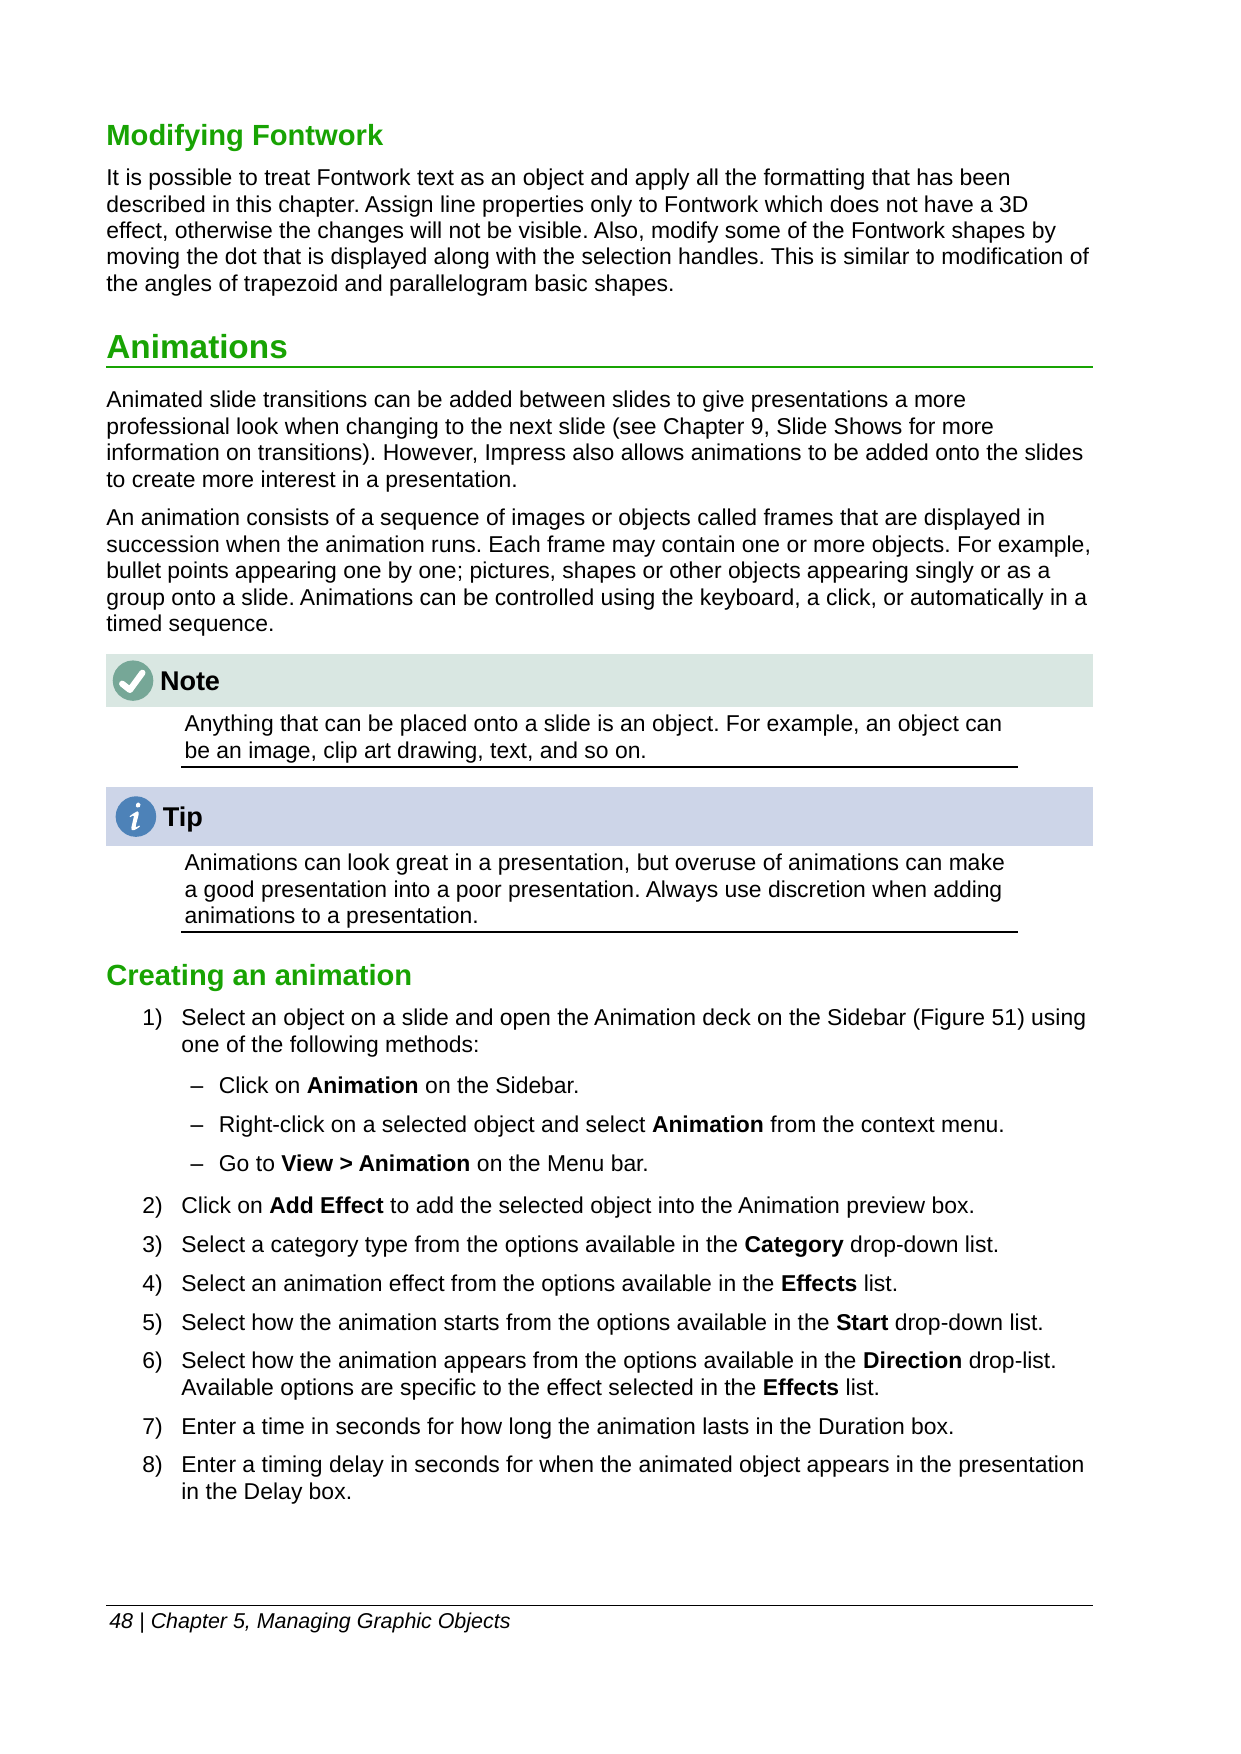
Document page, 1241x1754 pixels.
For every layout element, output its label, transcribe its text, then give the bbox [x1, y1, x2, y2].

list Click on Add Effect to add the selected object into the Animation preview box. [162, 1192, 1093, 1218]
subtitle Modifying Fontwork [106, 118, 1093, 152]
list Select an object on a slide and open the Animation deck on the Sidebar (Figure 51) using one of the following methods: [162, 1004, 1093, 1057]
list Go to View > Animation on the Menu bar. [187, 1147, 1093, 1179]
subtitle Creating an animation [106, 958, 1093, 992]
list Select a category type from the options available in the Category drop-down list. [162, 1231, 1093, 1257]
text It is possible to treat Fontwork text as an object and apply all the formatting that has been described in this chapter. Assign line properties only to Fontwork which does not have a 3D effect, otherwise the changes will not be visible. Also, modify some of the Fontwork shapes by moving the dot that is displayed along with the selection handles. This is similar to modification of the angles of trapezoid and parallelogram basic shapes. [106, 164, 1093, 296]
subtitle Tip [106, 787, 1093, 846]
list Enter a timing delay in seconds for when the animated object appears in the presentation in the Delay box. [162, 1451, 1093, 1504]
text Anything that can be placed onto a slide is an object. For example, an object can be an image, clip art drawing, text, and so on. [181, 707, 1018, 766]
list Select how the animation appears from the options available in the Direction drop-list. Available options are specific to the effect selected in the Effects list. [162, 1347, 1093, 1400]
text Animated slide transitions can be added between slides to give presentations a more professional look when changing to the next slide (see Chapter 9, Slide Shows for more information on transitions). However, Impress also allows animations to be added onto the slides to create more interest in a presentation. [106, 386, 1093, 492]
text Animations can look great in a presentation, but overuse of animations can make a good presentation into a poor presentation. Always use discretion when adding animations to a presentation. [181, 846, 1018, 931]
list Select an animation effect from the options available in the Effects list. [162, 1270, 1093, 1296]
text An animation consists of a sequence of images or objects called frames that are displayed in succession when the animation runs. Each frame may contain one or more objects. For example, bullet points appearing one by one; pictures, shapes or other objects appearing singly or as a group onto a slide. Animations can be controlled using the keyboard, a click, or automatically in a timed sequence. [106, 504, 1093, 636]
list Select how the animation starts from the options available in the Start drop-down list. [162, 1308, 1093, 1335]
list Click on Animation on the Sidebar. [187, 1069, 1093, 1099]
list Right-click on a selected object and select Animation from the context menu. [187, 1108, 1093, 1138]
subtitle Note [106, 654, 1093, 707]
list Enter a time in seconds for how long the animation lasts in the Duration box. [162, 1413, 1093, 1439]
subtitle Animations [106, 327, 1093, 366]
